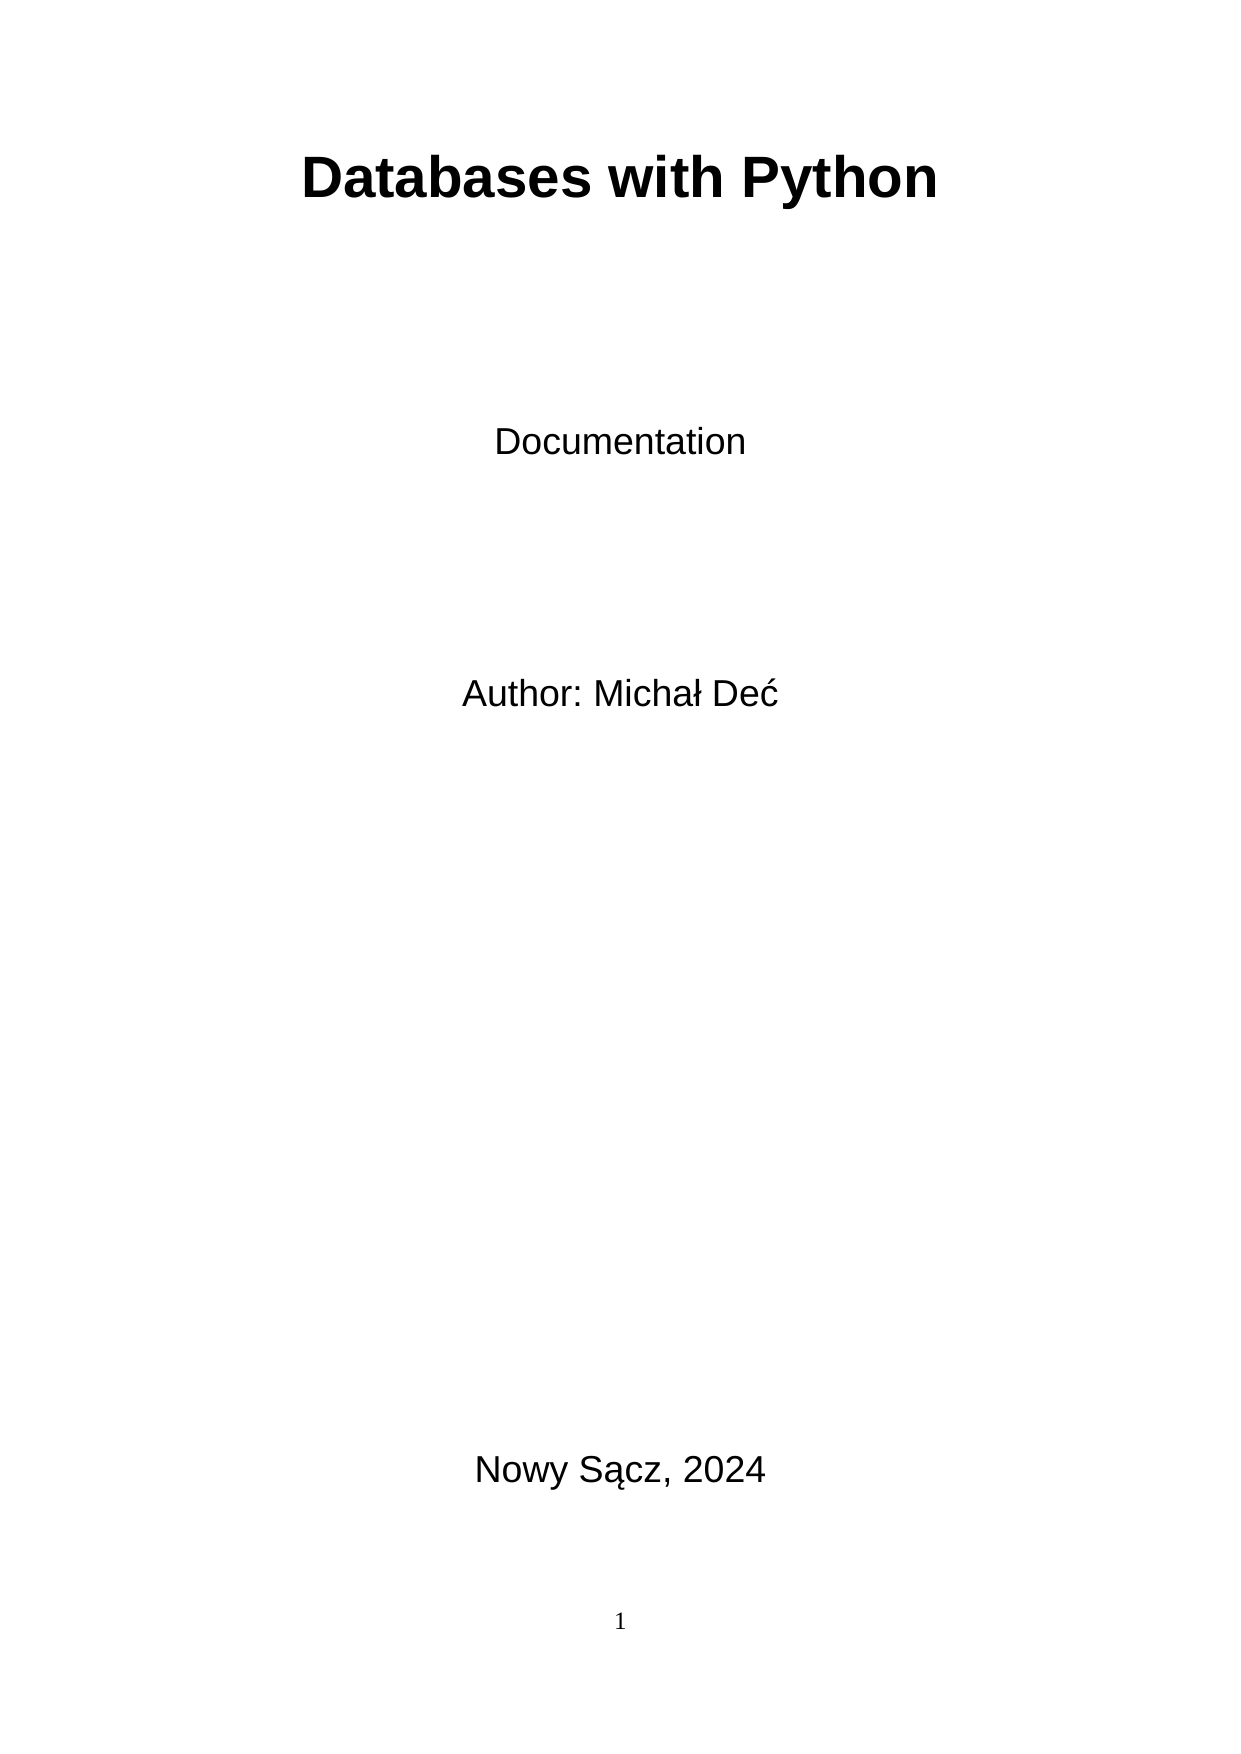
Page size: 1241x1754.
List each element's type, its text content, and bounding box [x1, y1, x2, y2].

subtitle Author: Michał Deć [118, 672, 1122, 715]
subtitle Documentation [118, 419, 1122, 462]
title Databases with Python [118, 143, 1122, 210]
subtitle Nowy Sącz, 2024 [118, 1448, 1122, 1491]
